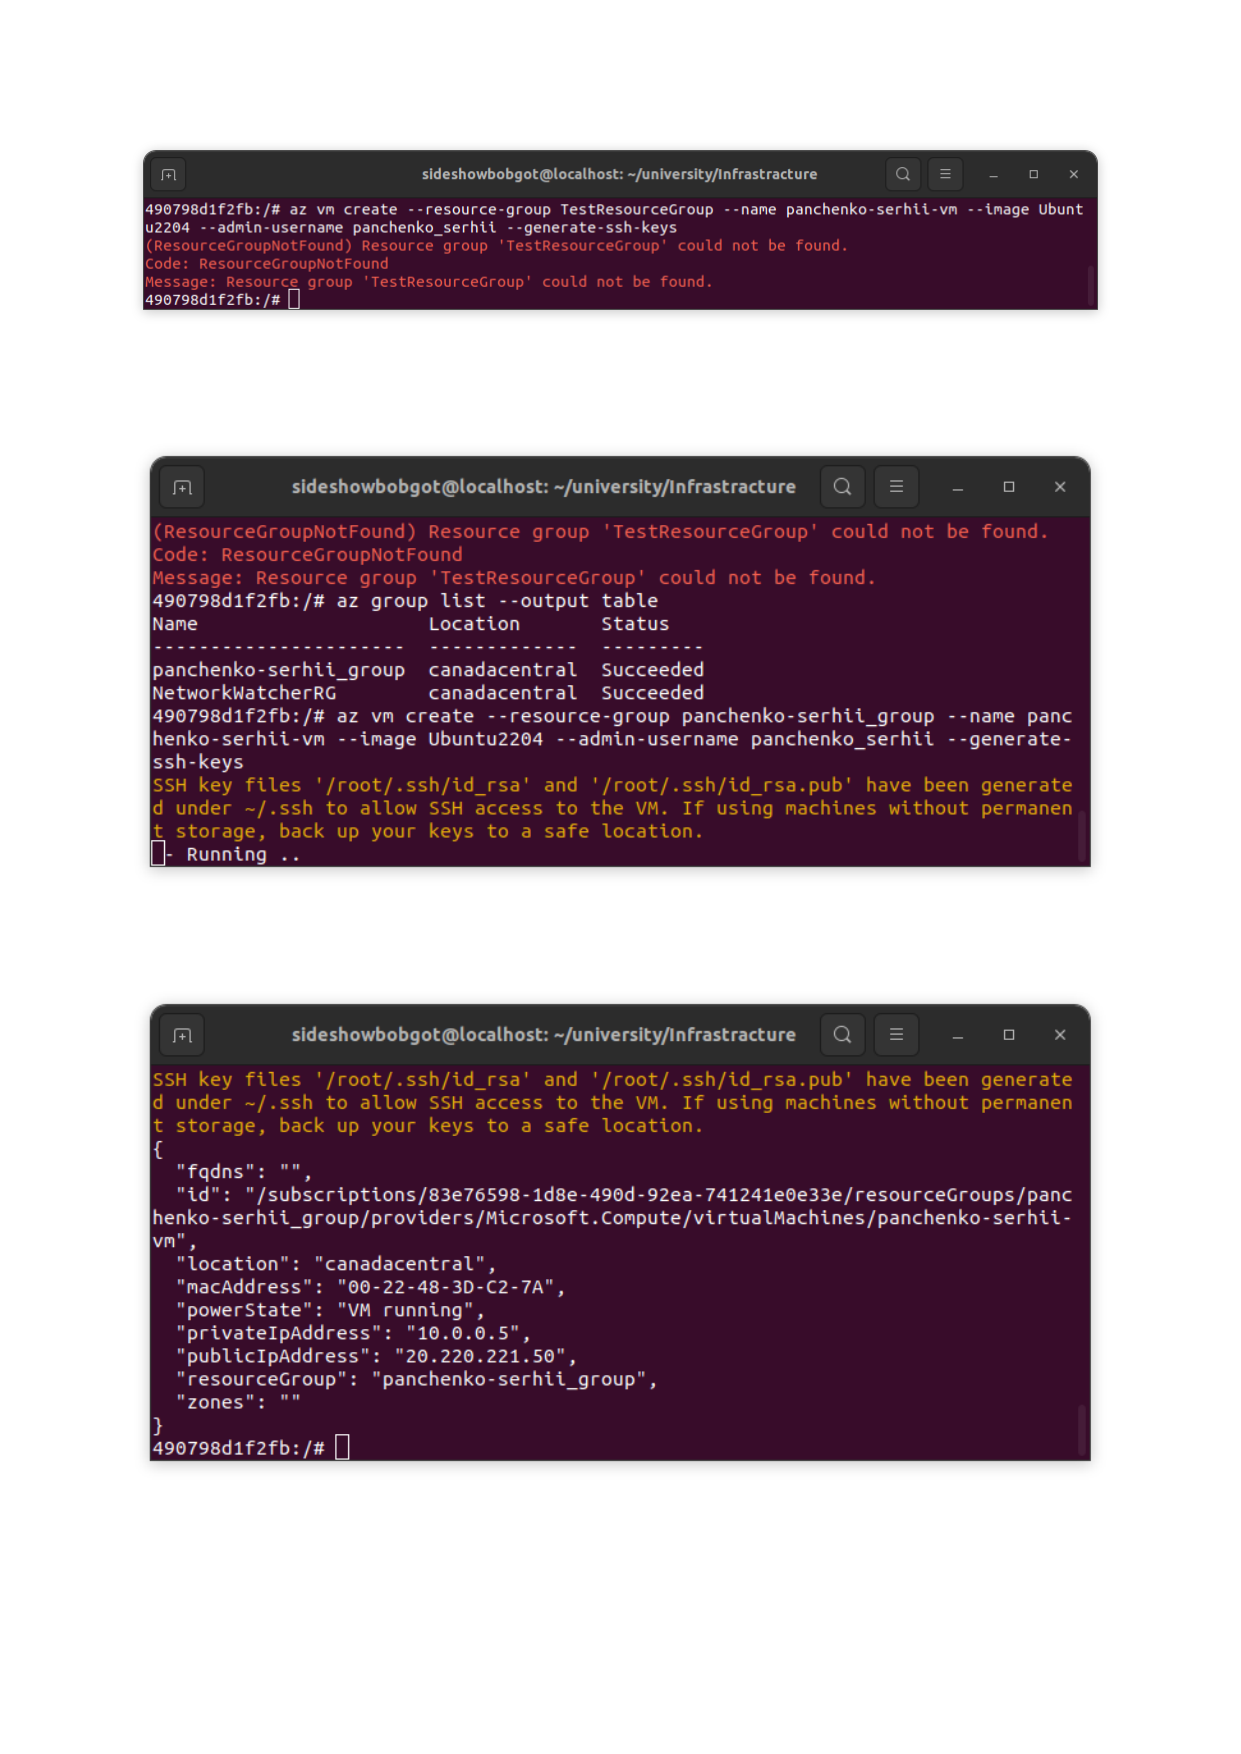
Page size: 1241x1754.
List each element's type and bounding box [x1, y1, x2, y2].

picture [118, 428, 1123, 903]
picture [118, 128, 1123, 338]
picture [118, 976, 1123, 1497]
